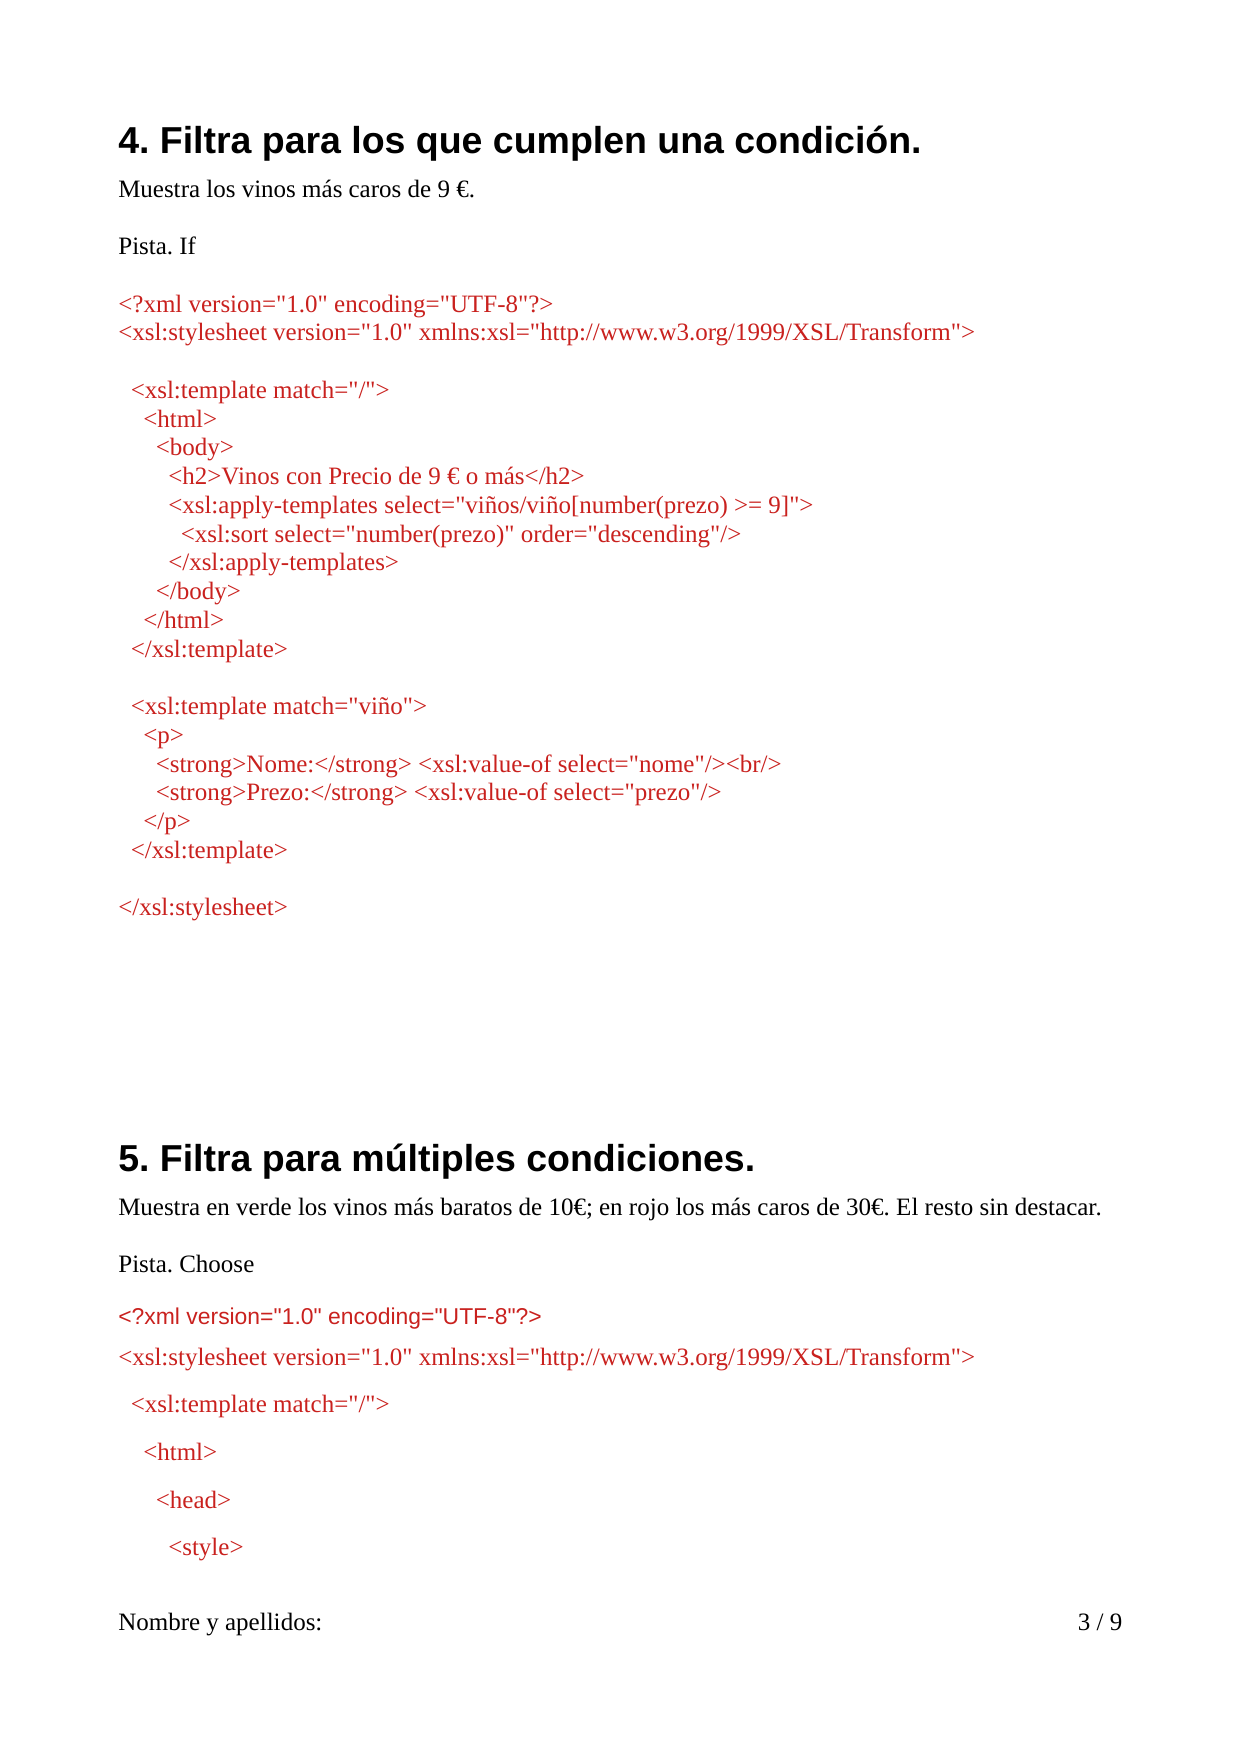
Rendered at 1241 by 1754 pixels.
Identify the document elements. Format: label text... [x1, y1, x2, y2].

subtitle 5. Filtra para múltiples condiciones. [118, 1136, 1122, 1179]
text <xsl:apply-templates select="viños/viño[number(prezo) >= 9]"> [118, 490, 1122, 519]
text <h2>Vinos con Precio de 9 € o más</h2> [118, 461, 1122, 490]
subtitle <?xml version="1.0" encoding="UTF-8"?> [118, 1303, 1122, 1329]
text </xsl:stylesheet> [118, 892, 1122, 921]
text </xsl:template> [118, 634, 1122, 662]
text <html> [118, 1437, 1122, 1466]
text <p> [118, 720, 1122, 749]
text Muestra en verde los vinos más baratos de 10€; en rojo los más caros de 30€. El resto sin destacar. [118, 1192, 1122, 1221]
text <style> [118, 1532, 1122, 1561]
text </body> [118, 576, 1122, 605]
text <xsl:template match="/"> [118, 1389, 1122, 1418]
text </p> [118, 806, 1122, 835]
text <head> [118, 1485, 1122, 1513]
text Pista. Choose [118, 1249, 1122, 1278]
text <xsl:template match="viño"> [118, 691, 1122, 720]
text </xsl:apply-templates> [118, 547, 1122, 576]
text Pista. If [118, 231, 1122, 260]
text </html> [118, 605, 1122, 634]
text <strong>Nome:</strong> <xsl:value-of select="nome"/><br/> [118, 749, 1122, 777]
text <xsl:template match="/"> [118, 375, 1122, 404]
text <xsl:stylesheet version="1.0" xmlns:xsl="http://www.w3.org/1999/XSL/Transform"> [118, 317, 1122, 346]
text Muestra los vinos más caros de 9 €. [118, 174, 1122, 202]
text <?xml version="1.0" encoding="UTF-8"?> [118, 289, 1122, 317]
subtitle 4. Filtra para los que cumplen una condición. [118, 118, 1122, 161]
text <xsl:stylesheet version="1.0" xmlns:xsl="http://www.w3.org/1999/XSL/Transform"> [118, 1342, 1122, 1371]
text </xsl:template> [118, 835, 1122, 864]
text <html> [118, 404, 1122, 432]
text <body> [118, 432, 1122, 461]
text <strong>Prezo:</strong> <xsl:value-of select="prezo"/> [118, 777, 1122, 806]
text <xsl:sort select="number(prezo)" order="descending"/> [118, 519, 1122, 547]
